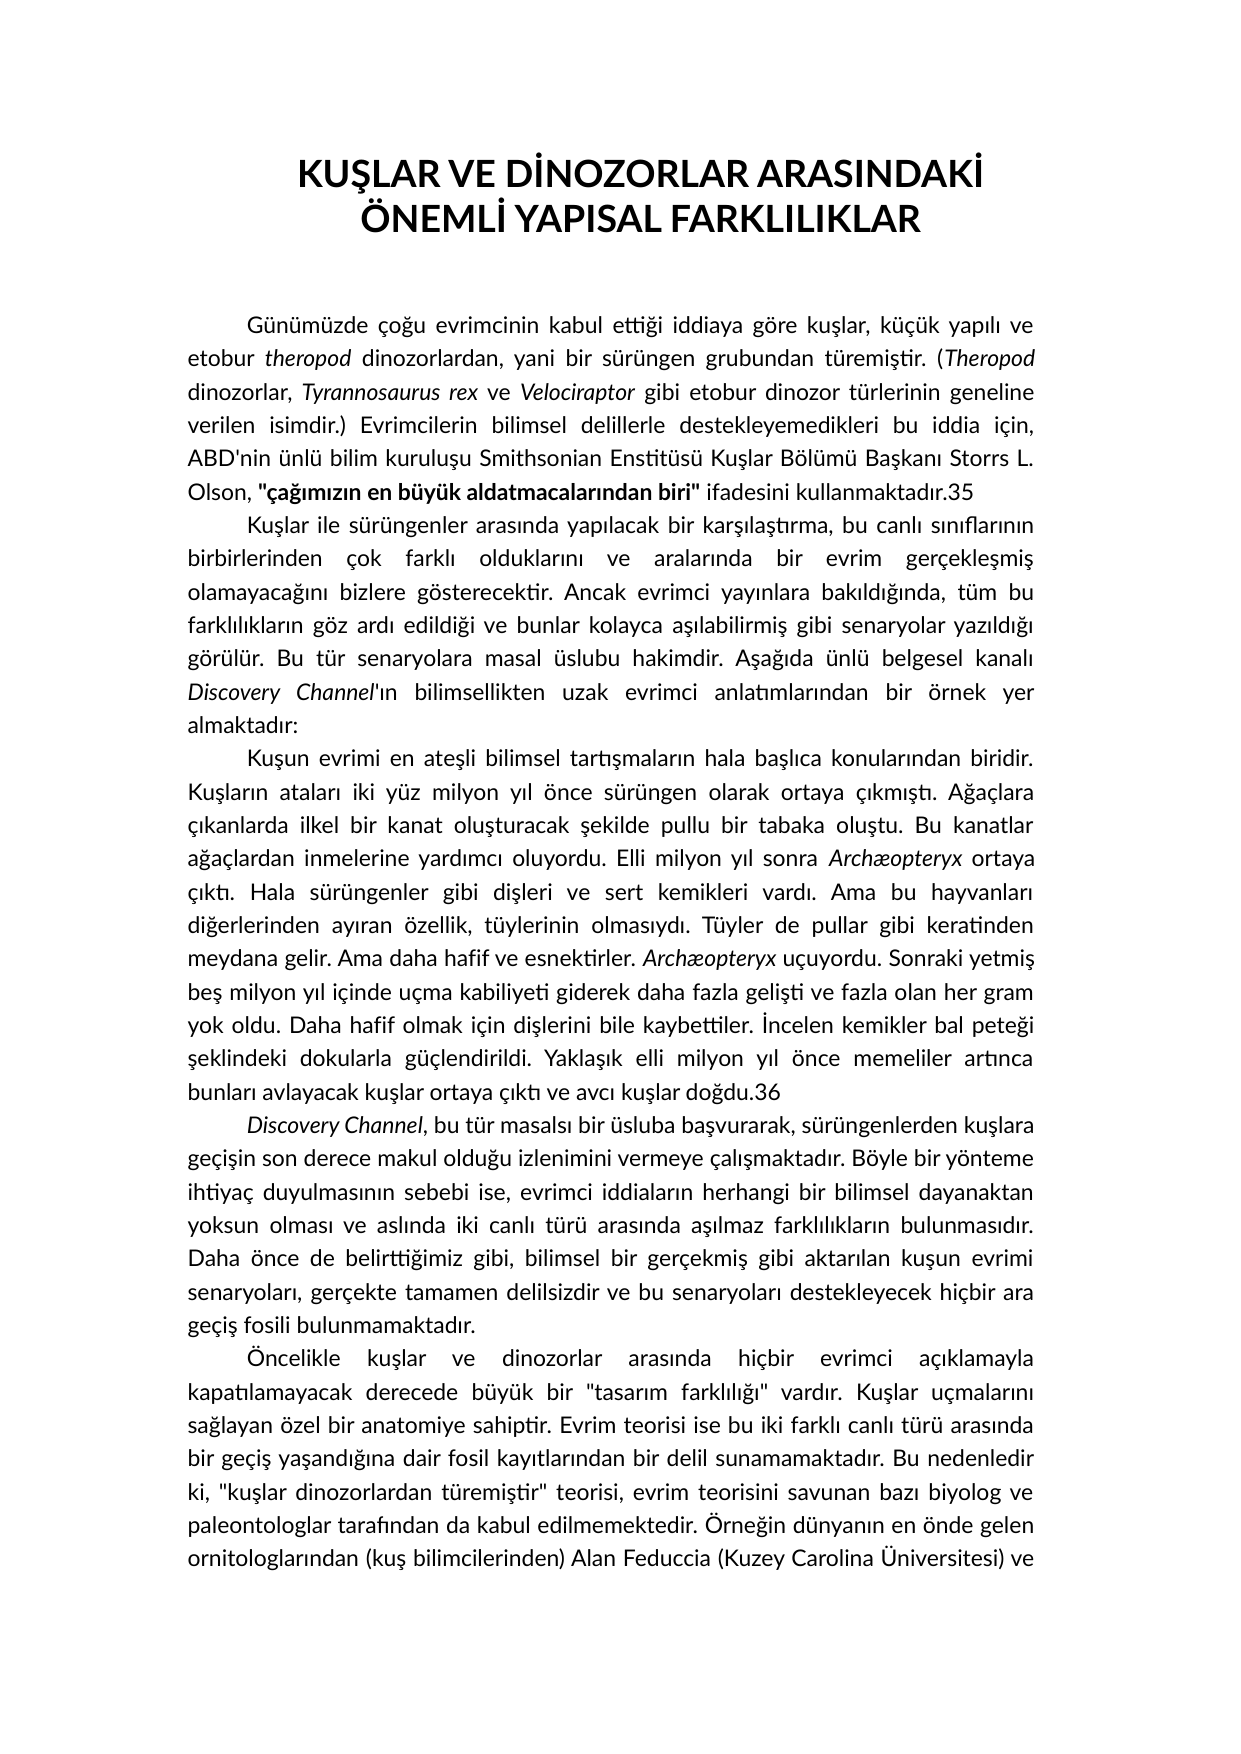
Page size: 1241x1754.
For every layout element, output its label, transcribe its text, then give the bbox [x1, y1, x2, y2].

text Discovery Channel, bu tür masalsı bir üsluba başvurarak, sürüngenlerden kuşlara geçişin son derece makul olduğu izlenimini vermeye çalışmaktadır. Böyle bir yönteme ihtiyaç duyulmasının sebebi ise, evrimci iddiaların herhangi bir bilimsel dayanaktan yoksun olması ve aslında iki canlı türü arasında aşılmaz farklılıkların bulunmasıdır. Daha önce de belirttiğimiz gibi, bilimsel bir gerçekmiş gibi aktarılan kuşun evrimi senaryoları, gerçekte tamamen delilsizdir ve bu senaryoları destekleyecek hiçbir ara geçiş fosili bulunmamaktadır. [187, 1107, 1035, 1340]
text Kuşun evrimi en ateşli bilimsel tartışmaların hala başlıca konularından biridir. Kuşların ataları iki yüz milyon yıl önce sürüngen olarak ortaya çıkmıştı. Ağaçlara çıkanlarda ilkel bir kanat oluşturacak şekilde pullu bir tabaka oluştu. Bu kanatlar ağaçlardan inmelerine yardımcı oluyordu. Elli milyon yıl sonra Archæopteryx ortaya çıktı. Hala sürüngenler gibi dişleri ve sert kemikleri vardı. Ama bu hayvanları diğerlerinden ayıran özellik, tüylerinin olmasıydı. Tüyler de pullar gibi keratinden meydana gelir. Ama daha hafif ve esnektirler. Archæopteryx uçuyordu. Sonraki yetmiş beş milyon yıl içinde uçma kabiliyeti giderek daha fazla gelişti ve fazla olan her gram yok oldu. Daha hafif olmak için dişlerini bile kaybettiler. İncelen kemikler bal peteği şeklindeki dokularla güçlendirildi. Yaklaşık elli milyon yıl önce memeliler artınca bunları avlayacak kuşlar ortaya çıktı ve avcı kuşlar doğdu.36 [187, 740, 1035, 1107]
text Öncelikle kuşlar ve dinozorlar arasında hiçbir evrimci açıklamayla kapatılamayacak derecede büyük bir "tasarım farklılığı" vardır. Kuşlar uçmalarını sağlayan özel bir anatomiye sahiptir. Evrim teorisi ise bu iki farklı canlı türü arasında bir geçiş yaşandığına dair fosil kayıtlarından bir delil sunamamaktadır. Bu nedenledir ki, "kuşlar dinozorlardan türemiştir" teorisi, evrim teorisini savunan bazı biyolog ve paleontologlar tarafından da kabul edilmemektedir. Örneğin dünyanın en önde gelen ornitologlarından (kuş bilimcilerinden) Alan Feduccia (Kuzey Carolina Üniversitesi) ve [187, 1340, 1035, 1573]
subtitle KUŞLAR VE DİNOZORLAR ARASINDAKİ ÖNEMLİ YAPISAL FARKLILIKLAR [247, 150, 1035, 240]
text Günümüzde çoğu evrimcinin kabul ettiği iddiaya göre kuşlar, küçük yapılı ve etobur theropod dinozorlardan, yani bir sürüngen grubundan türemiştir. (Theropod dinozorlar, Tyrannosaurus rex ve Velociraptor gibi etobur dinozor türlerinin geneline verilen isimdir.) Evrimcilerin bilimsel delillerle destekleyemedikleri bu iddia için, ABD'nin ünlü bilim kuruluşu Smithsonian Enstitüsü Kuşlar Bölümü Başkanı Storrs L. Olson, "çağımızın en büyük aldatmacalarından biri" ifadesini kullanmaktadır.35 [187, 307, 1035, 507]
text Kuşlar ile sürüngenler arasında yapılacak bir karşılaştırma, bu canlı sınıflarının birbirlerinden çok farklı olduklarını ve aralarında bir evrim gerçekleşmiş olamayacağını bizlere gösterecektir. Ancak evrimci yayınlara bakıldığında, tüm bu farklılıkların göz ardı edildiği ve bunlar kolayca aşılabilirmiş gibi senaryolar yazıldığı görülür. Bu tür senaryolara masal üslubu hakimdir. Aşağıda ünlü belgesel kanalı Discovery Channel'ın bilimsellikten uzak evrimci anlatımlarından bir örnek yer almaktadır: [187, 507, 1035, 740]
